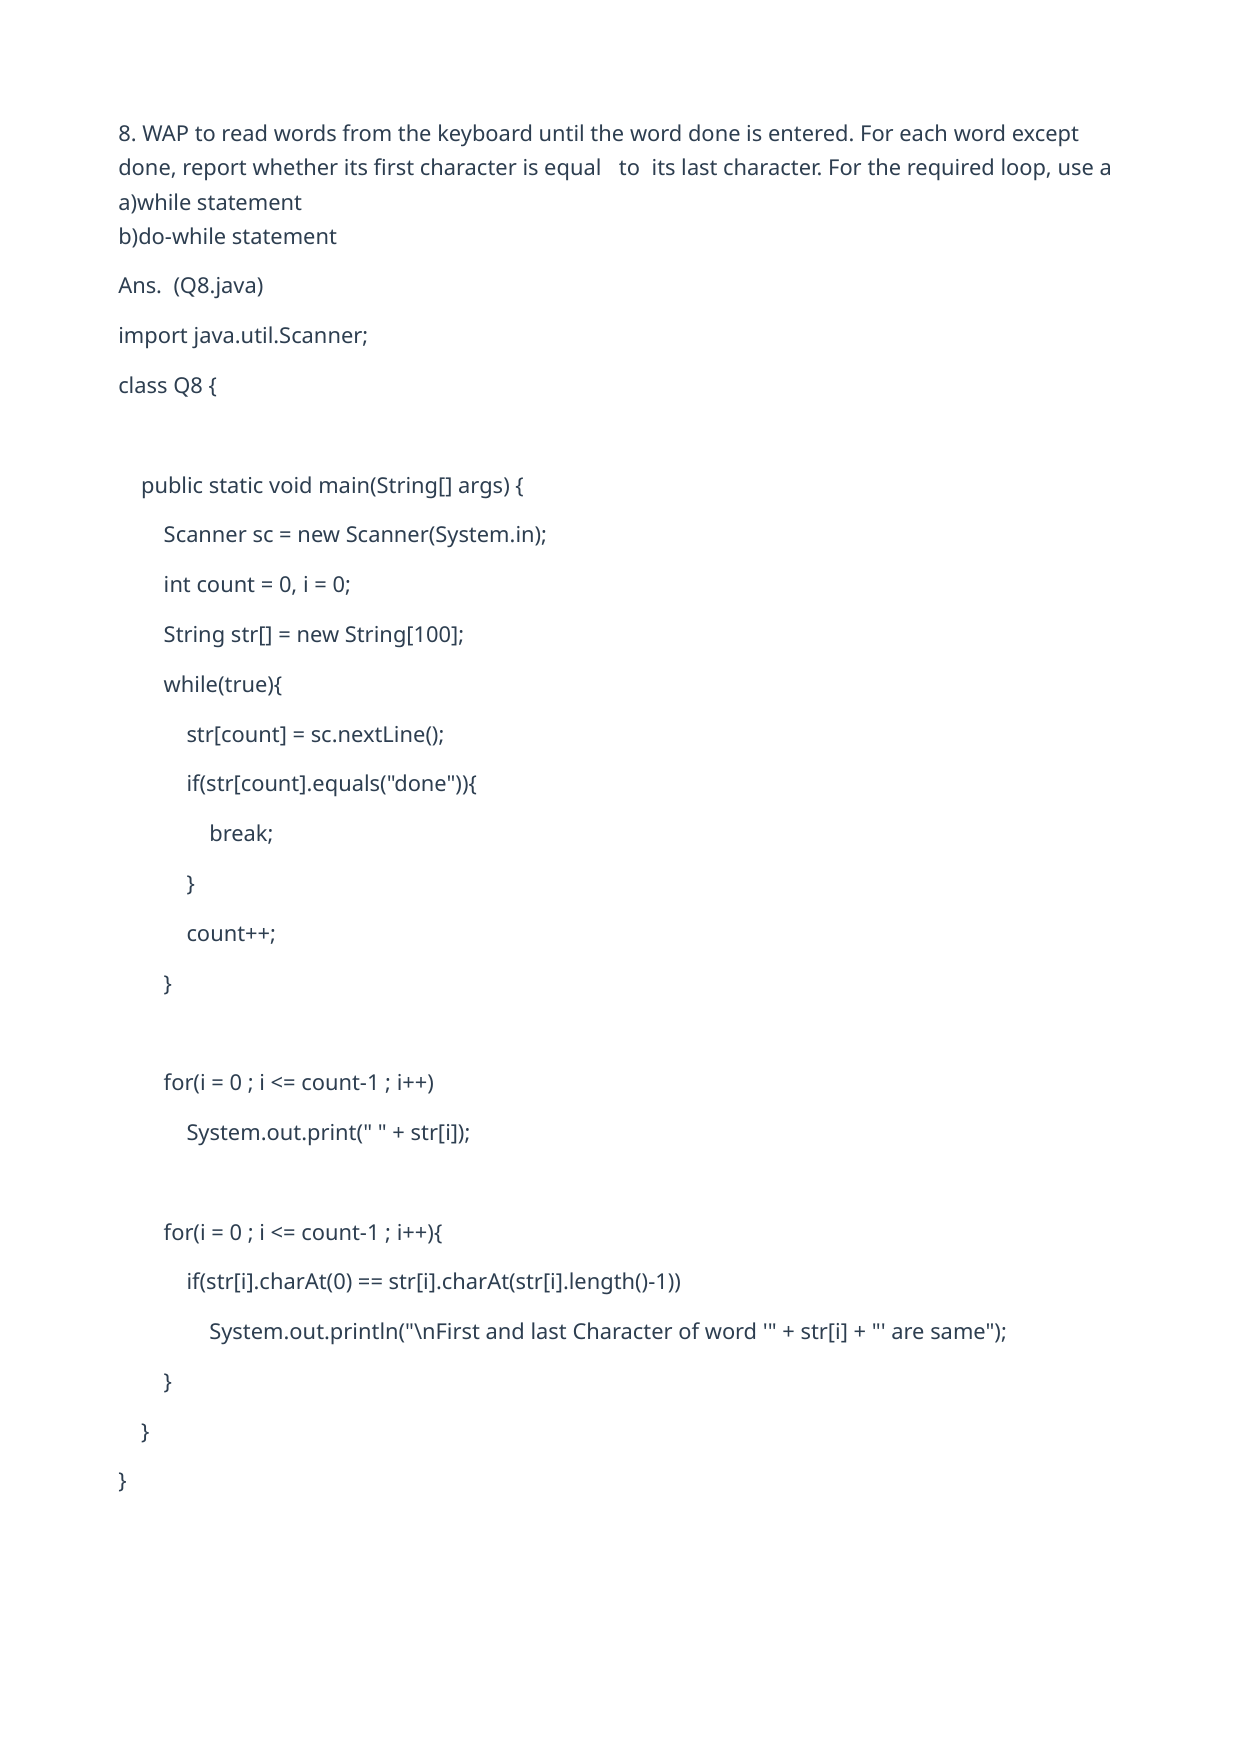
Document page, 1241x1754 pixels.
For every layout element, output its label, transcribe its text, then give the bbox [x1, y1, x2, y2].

text } [118, 1416, 1122, 1445]
text } [118, 967, 1122, 997]
text Ans. (Q8.java) [118, 270, 1122, 300]
text String str[] = new String[100]; [118, 619, 1122, 649]
text int count = 0, i = 0; [118, 569, 1122, 599]
text if(str[i].charAt(0) == str[i].charAt(str[i].length()-1)) [118, 1266, 1122, 1296]
text count++; [118, 918, 1122, 947]
text System.out.print(" " + str[i]); [118, 1117, 1122, 1147]
text 8. WAP to read words from the keyboard until the word done is entered. For each word except done, report whether its first character is equal to its last character. For the required loop, use a a)while statement b)do-while statement [118, 118, 1122, 250]
text for(i = 0 ; i <= count-1 ; i++){ [118, 1216, 1122, 1246]
text while(true){ [118, 669, 1122, 698]
text for(i = 0 ; i <= count-1 ; i++) [118, 1067, 1122, 1097]
text str[count] = sc.nextLine(); [118, 718, 1122, 748]
text } [118, 1465, 1122, 1495]
text class Q8 { [118, 370, 1122, 400]
text Scanner sc = new Scanner(System.in); [118, 519, 1122, 549]
text public static void main(String[] args) { [118, 469, 1122, 499]
text import java.util.Scanner; [118, 320, 1122, 350]
text } [118, 868, 1122, 898]
text break; [118, 818, 1122, 848]
text if(str[count].equals("done")){ [118, 768, 1122, 798]
text System.out.println("\nFirst and last Character of word '" + str[i] + "' are same"); [118, 1316, 1122, 1346]
text } [118, 1366, 1122, 1396]
